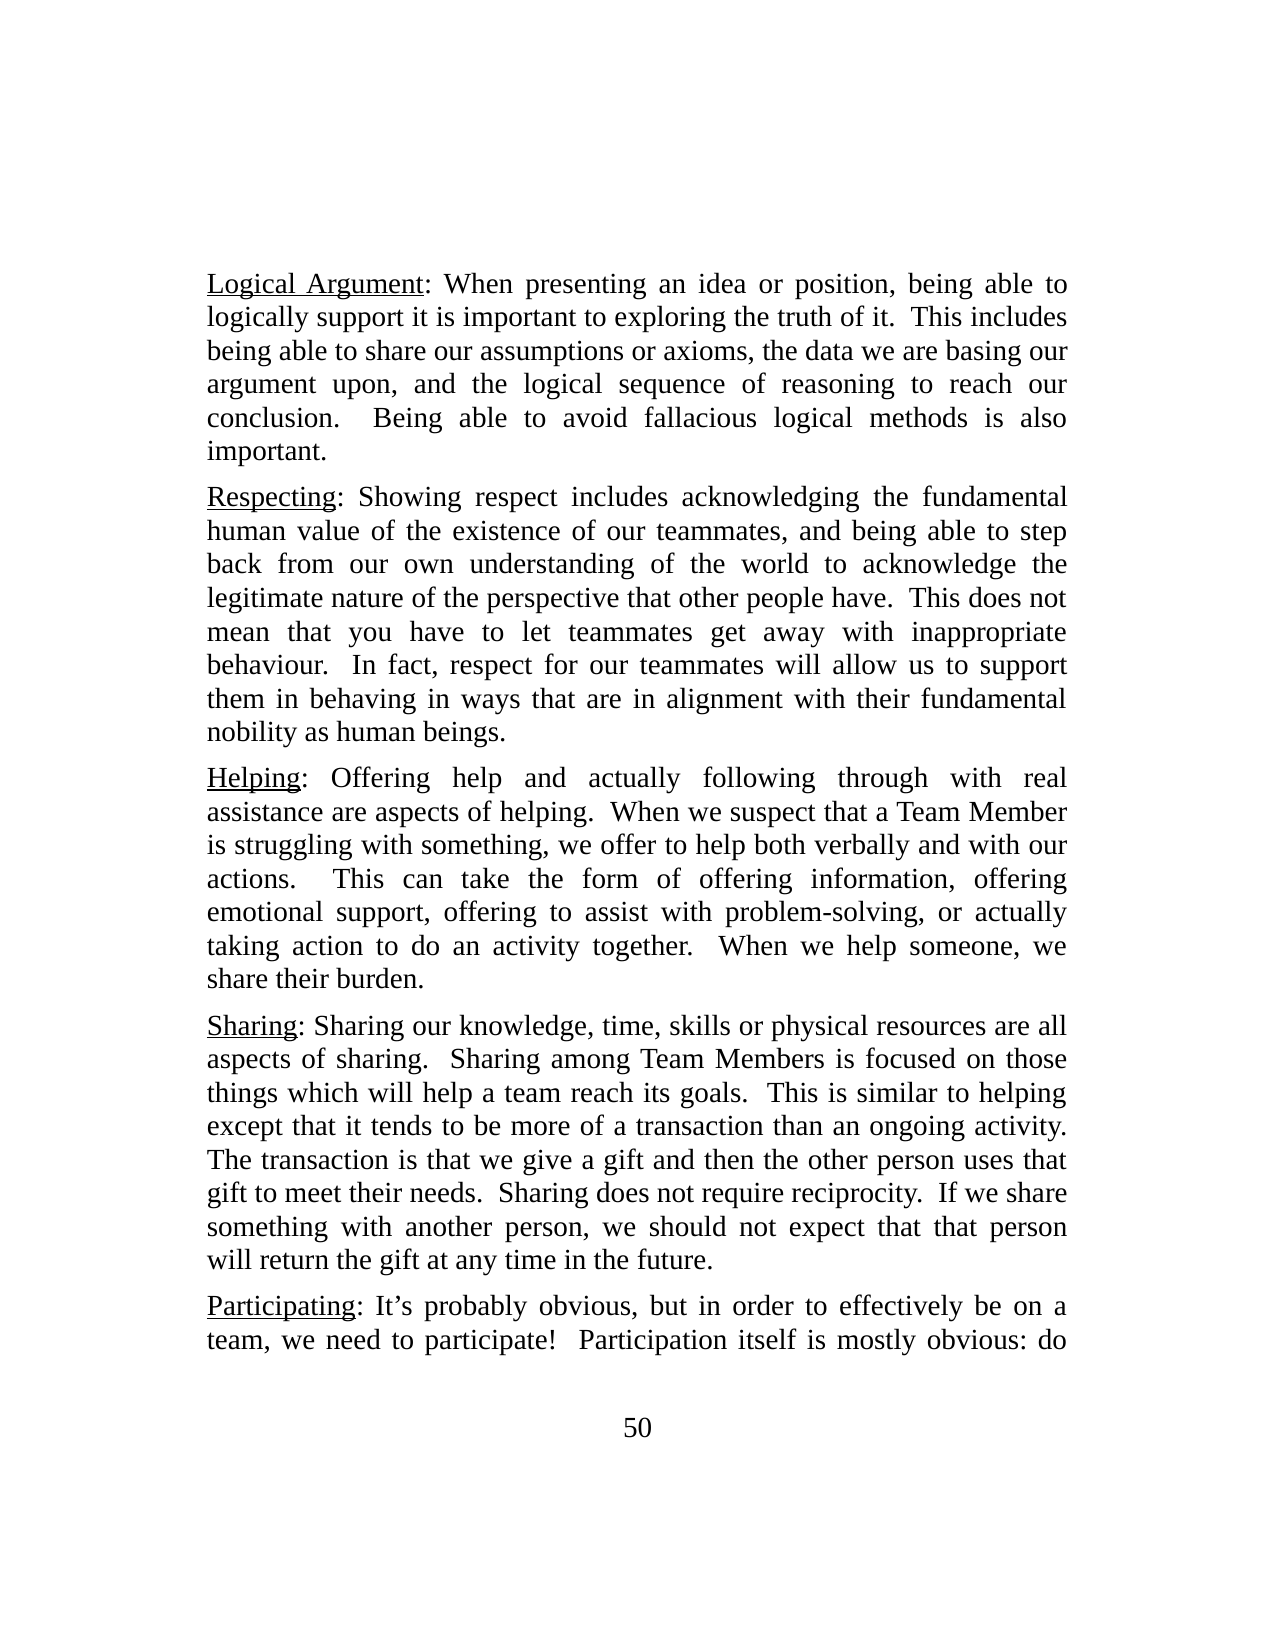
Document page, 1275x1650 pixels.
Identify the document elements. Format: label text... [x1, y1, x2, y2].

text Respecting: Showing respect includes acknowledging the fundamental human value of the existence of our teammates, and being able to step back from our own understanding of the world to acknowledge the legitimate nature of the perspective that other people have. This does not mean that you have to let teammates get away with inappropriate behaviour. In fact, respect for our teammates will allow us to support them in behaving in ways that are in alignment with their fundamental nobility as human beings. [207, 479, 1068, 748]
text Participating: It’s probably obvious, but in order to effectively be on a team, we need to participate! Participation itself is mostly obvious: do [207, 1288, 1068, 1356]
text Logical Argument: When presenting an idea or position, being able to logically support it is important to exploring the truth of it. This includes being able to share our assumptions or axioms, the data we are basing our argument upon, and the logical sequence of reasoning to reach our conclusion. Being able to avoid fallacious logical methods is also important. [207, 266, 1068, 467]
text Helping: Offering help and actually following through with real assistance are aspects of helping. When we suspect that a Team Member is struggling with something, we offer to help both verbally and with our actions. This can take the form of offering information, offering emotional support, offering to assist with problem-solving, or actually taking action to do an activity together. When we help someone, we share their burden. [207, 760, 1068, 995]
text Sharing: Sharing our knowledge, time, skills or physical resources are all aspects of sharing. Sharing among Team Members is focused on those things which will help a team reach its goals. This is similar to helping except that it tends to be more of a transaction than an ongoing activity. The transaction is that we give a gift and then the other person uses that gift to meet their needs. Sharing does not require reciprocity. If we share something with another person, we should not expect that that person will return the gift at any time in the future. [207, 1008, 1068, 1276]
